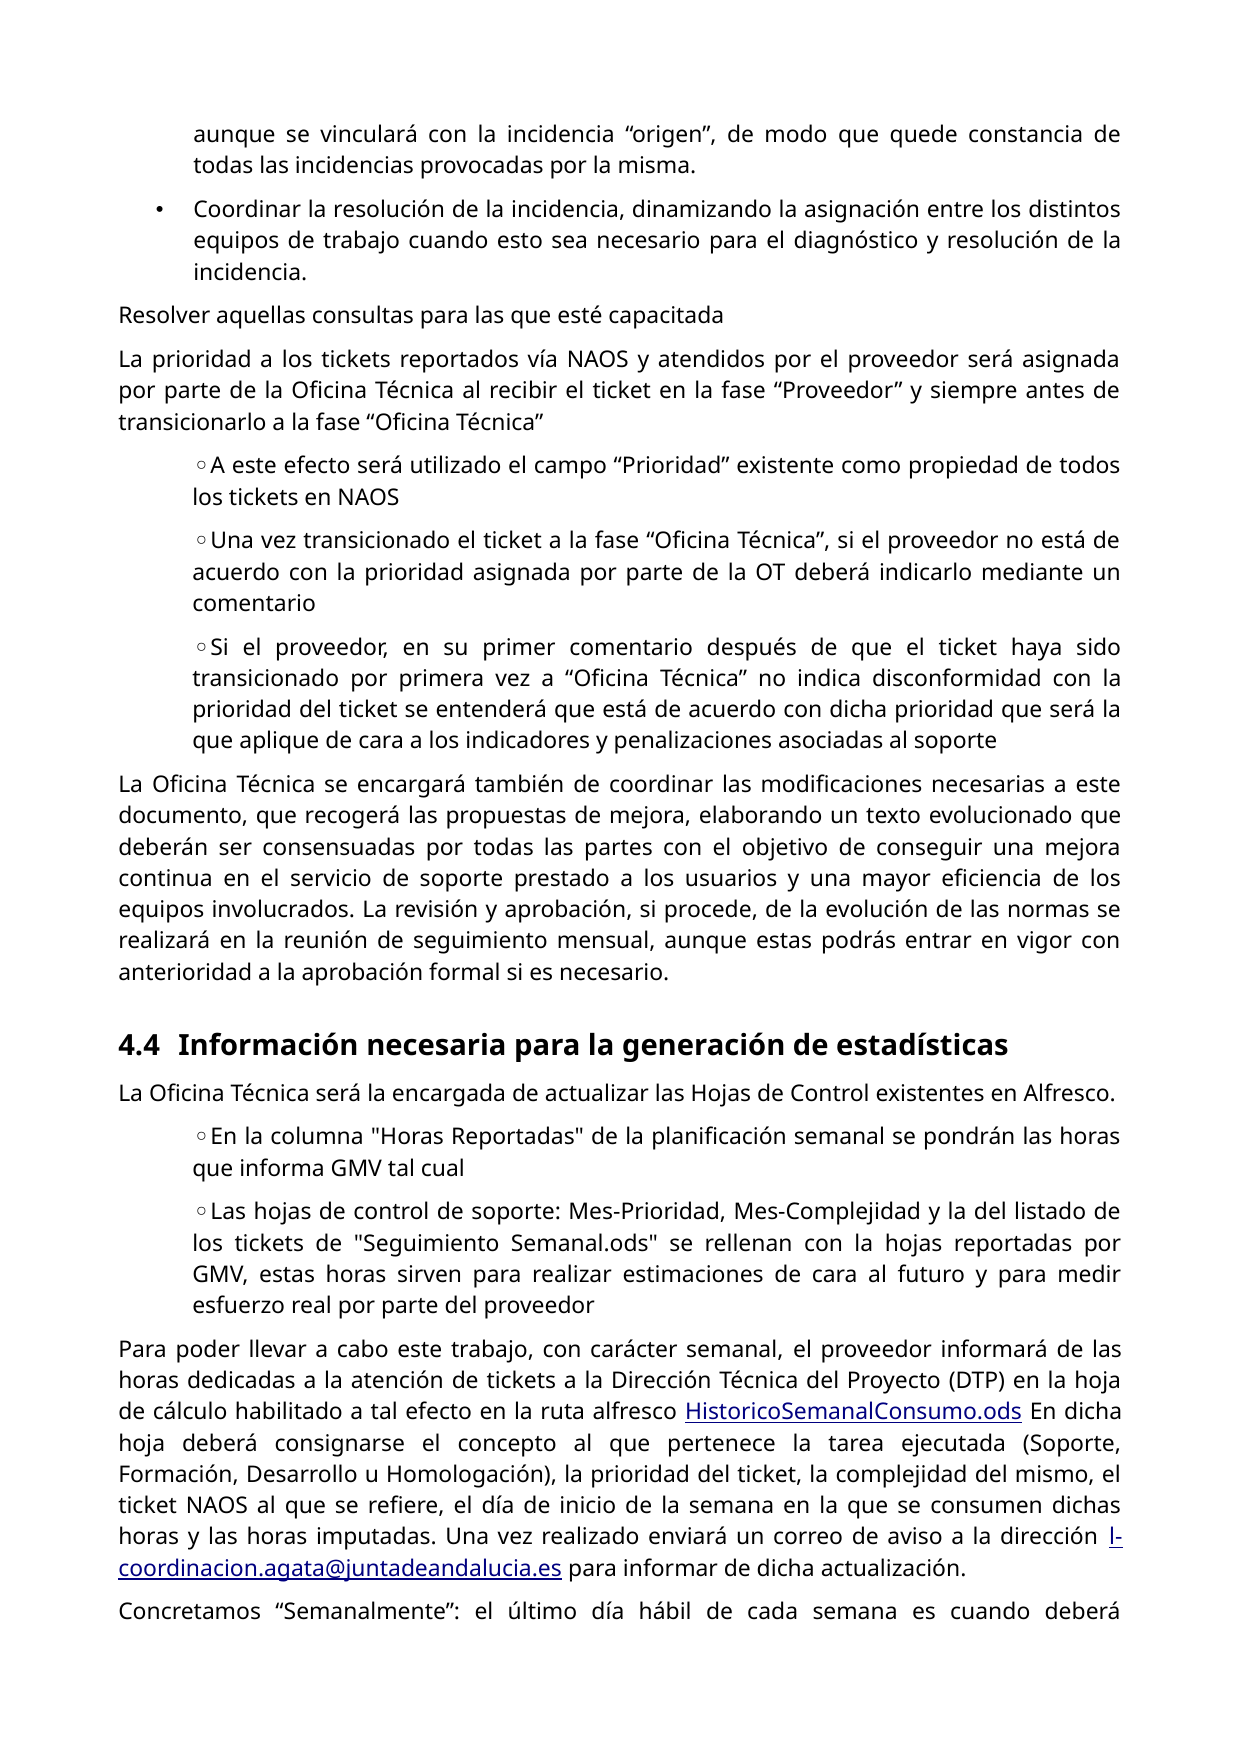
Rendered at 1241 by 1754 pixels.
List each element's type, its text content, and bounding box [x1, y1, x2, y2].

list Una vez transicionado el ticket a la fase “Oficina Técnica”, si el proveedor no está de acuerdo con la prioridad asignada por parte de la OT deberá indicarlo mediante un comentario [192, 524, 1122, 618]
text Para poder llevar a cabo este trabajo, con carácter semanal, el proveedor informará de las horas dedicadas a la atención de tickets a la Dirección Técnica del Proyecto (DTP) en la hoja de cálculo habilitado a tal efecto en la ruta alfresco HistoricoSemanalConsumo.ods En dicha hoja deberá consignarse el concepto al que pertenece la tarea ejecutada (Soporte, Formación, Desarrollo u Homologación), la prioridad del ticket, la complejidad del mismo, el ticket NAOS al que se refiere, el día de inicio de la semana en la que se consumen dichas horas y las horas imputadas. Una vez realizado enviará un correo de aviso a la dirección l-coordinacion.agata@juntadeandalucia.es para informar de dicha actualización. [118, 1333, 1122, 1583]
subtitle Información necesaria para la generación de estadísticas [118, 1024, 1122, 1064]
text Resolver aquellas consultas para las que esté capacitada [118, 299, 1122, 331]
list aunque se vinculará con la incidencia “origen”, de modo que quede constancia de todas las incidencias provocadas por la misma. [156, 118, 1122, 181]
text La Oficina Técnica será la encargada de actualizar las Hojas de Control existentes en Alfresco. [118, 1077, 1122, 1108]
text La Oficina Técnica se encargará también de coordinar las modificaciones necesarias a este documento, que recogerá las propuestas de mejora, elaborando un texto evolucionado que deberán ser consensuadas por todas las partes con el objetivo de conseguir una mejora continua en el servicio de soporte prestado a los usuarios y una mayor eficiencia de los equipos involucrados. La revisión y aprobación, si procede, de la evolución de las normas se realizará en la reunión de seguimiento mensual, aunque estas podrás entrar en vigor con anterioridad a la aprobación formal si es necesario. [118, 768, 1122, 987]
text Concretamos “Semanalmente”: el último día hábil de cada semana es cuando deberá [118, 1595, 1122, 1627]
list A este efecto será utilizado el campo “Prioridad” existente como propiedad de todos los tickets en NAOS [192, 449, 1122, 512]
text La prioridad a los tickets reportados vía NAOS y atendidos por el proveedor será asignada por parte de la Oficina Técnica al recibir el ticket en la fase “Proveedor” y siempre antes de transicionarlo a la fase “Oficina Técnica” [118, 343, 1122, 437]
list Coordinar la resolución de la incidencia, dinamizando la asignación entre los distintos equipos de trabajo cuando esto sea necesario para el diagnóstico y resolución de la incidencia. [156, 193, 1122, 287]
list En la columna "Horas Reportadas" de la planificación semanal se pondrán las horas que informa GMV tal cual [192, 1120, 1122, 1183]
list Las hojas de control de soporte: Mes-Prioridad, Mes-Complejidad y la del listado de los tickets de "Seguimiento Semanal.ods" se rellenan con la hojas reportadas por GMV, estas horas sirven para realizar estimaciones de cara al futuro y para medir esfuerzo real por parte del proveedor [192, 1195, 1122, 1320]
list Si el proveedor, en su primer comentario después de que el ticket haya sido transicionado por primera vez a “Oficina Técnica” no indica disconformidad con la prioridad del ticket se entenderá que está de acuerdo con dicha prioridad que será la que aplique de cara a los indicadores y penalizaciones asociadas al soporte [192, 631, 1122, 756]
